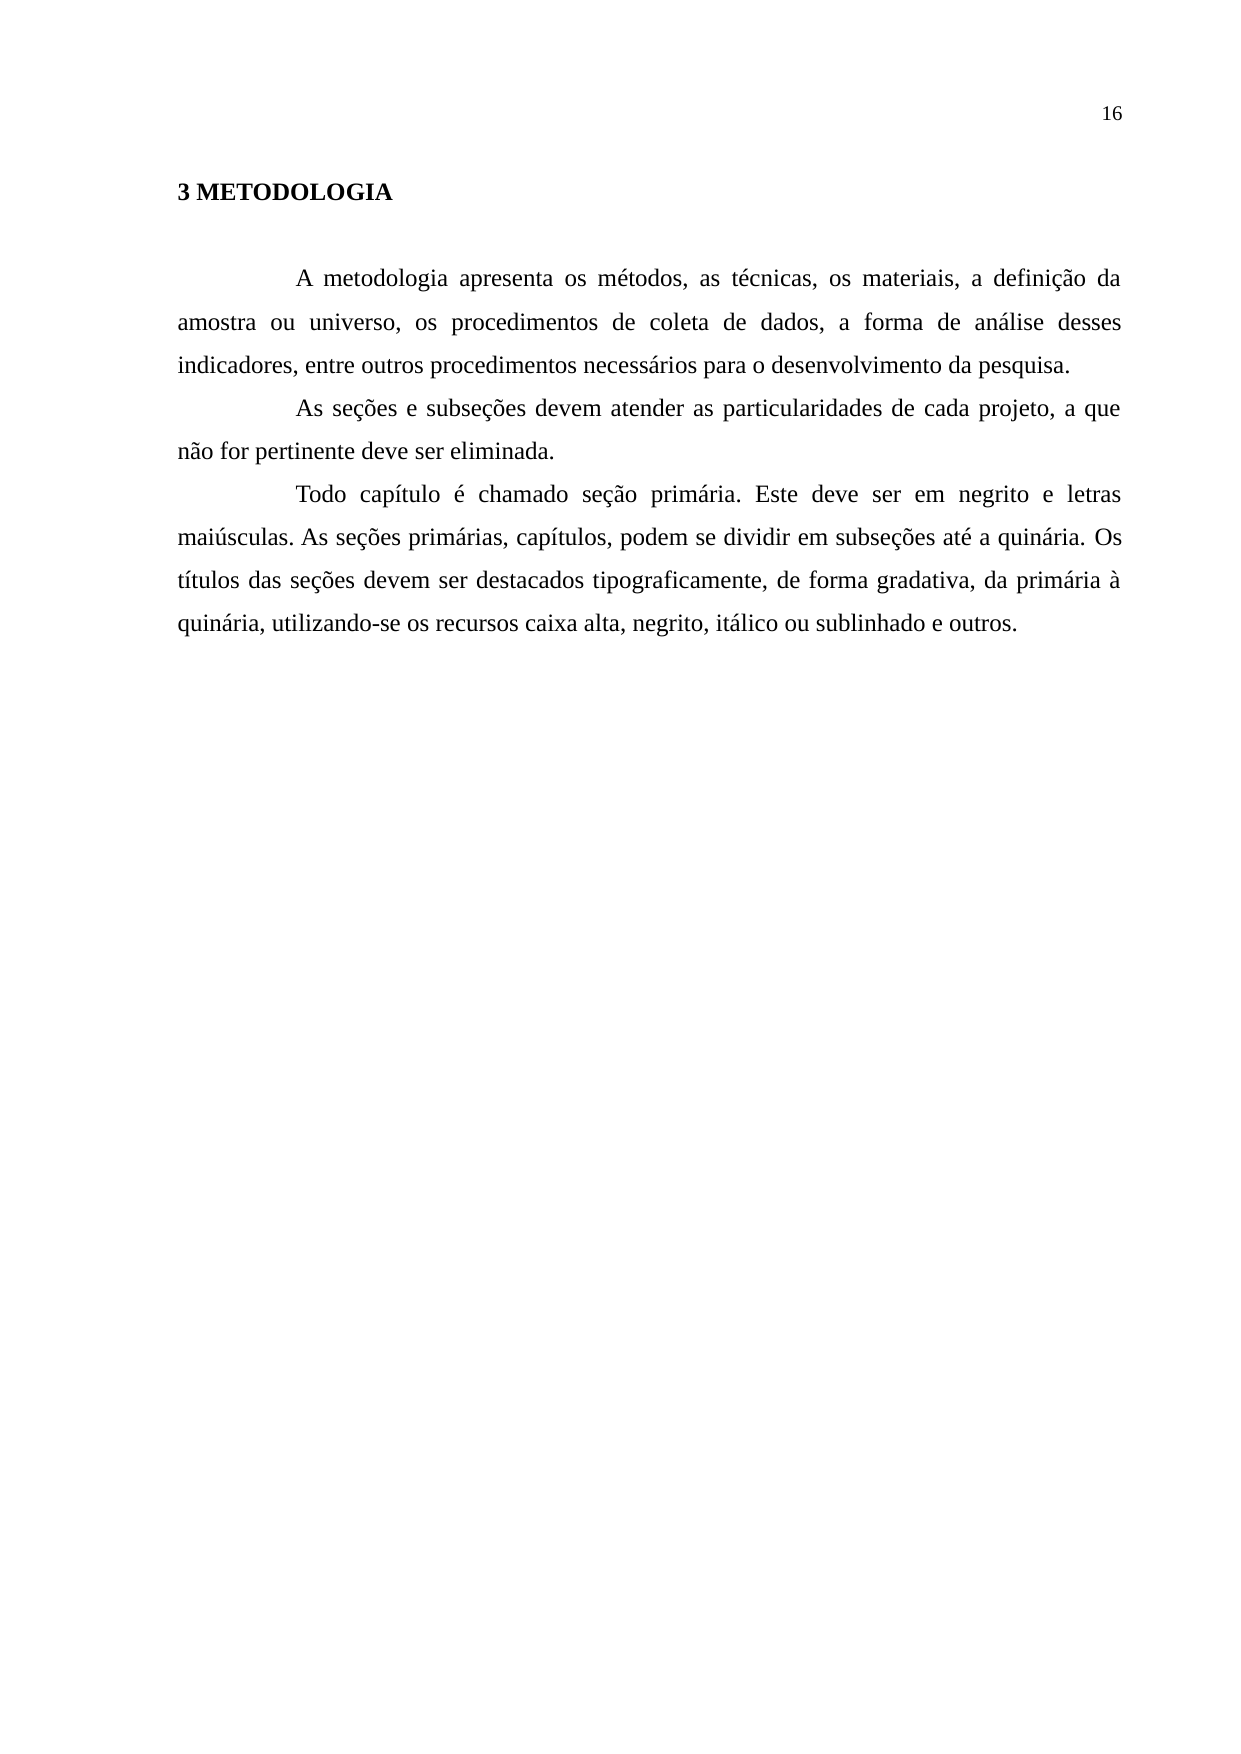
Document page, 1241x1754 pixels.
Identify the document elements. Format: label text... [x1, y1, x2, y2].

text A metodologia apresenta os métodos, as técnicas, os materiais, a definição da amostra ou universo, os procedimentos de coleta de dados, a forma de análise desses indicadores, entre outros procedimentos necessários para o desenvolvimento da pesquisa. [177, 263, 1122, 378]
text Todo capítulo é chamado seção primária. Este deve ser em negrito e letras maiúsculas. As seções primárias, capítulos, podem se dividir em subseções até a quinária. Os títulos das seções devem ser destacados tipograficamente, de forma gradativa, da primária à quinária, utilizando-se os recursos caixa alta, negrito, itálico ou sublinhado e outros. [177, 479, 1122, 637]
text As seções e subseções devem atender as particularidades de cada projeto, a que não for pertinente deve ser eliminada. [177, 393, 1122, 465]
text 3 METODOLOGIA [177, 177, 1122, 206]
